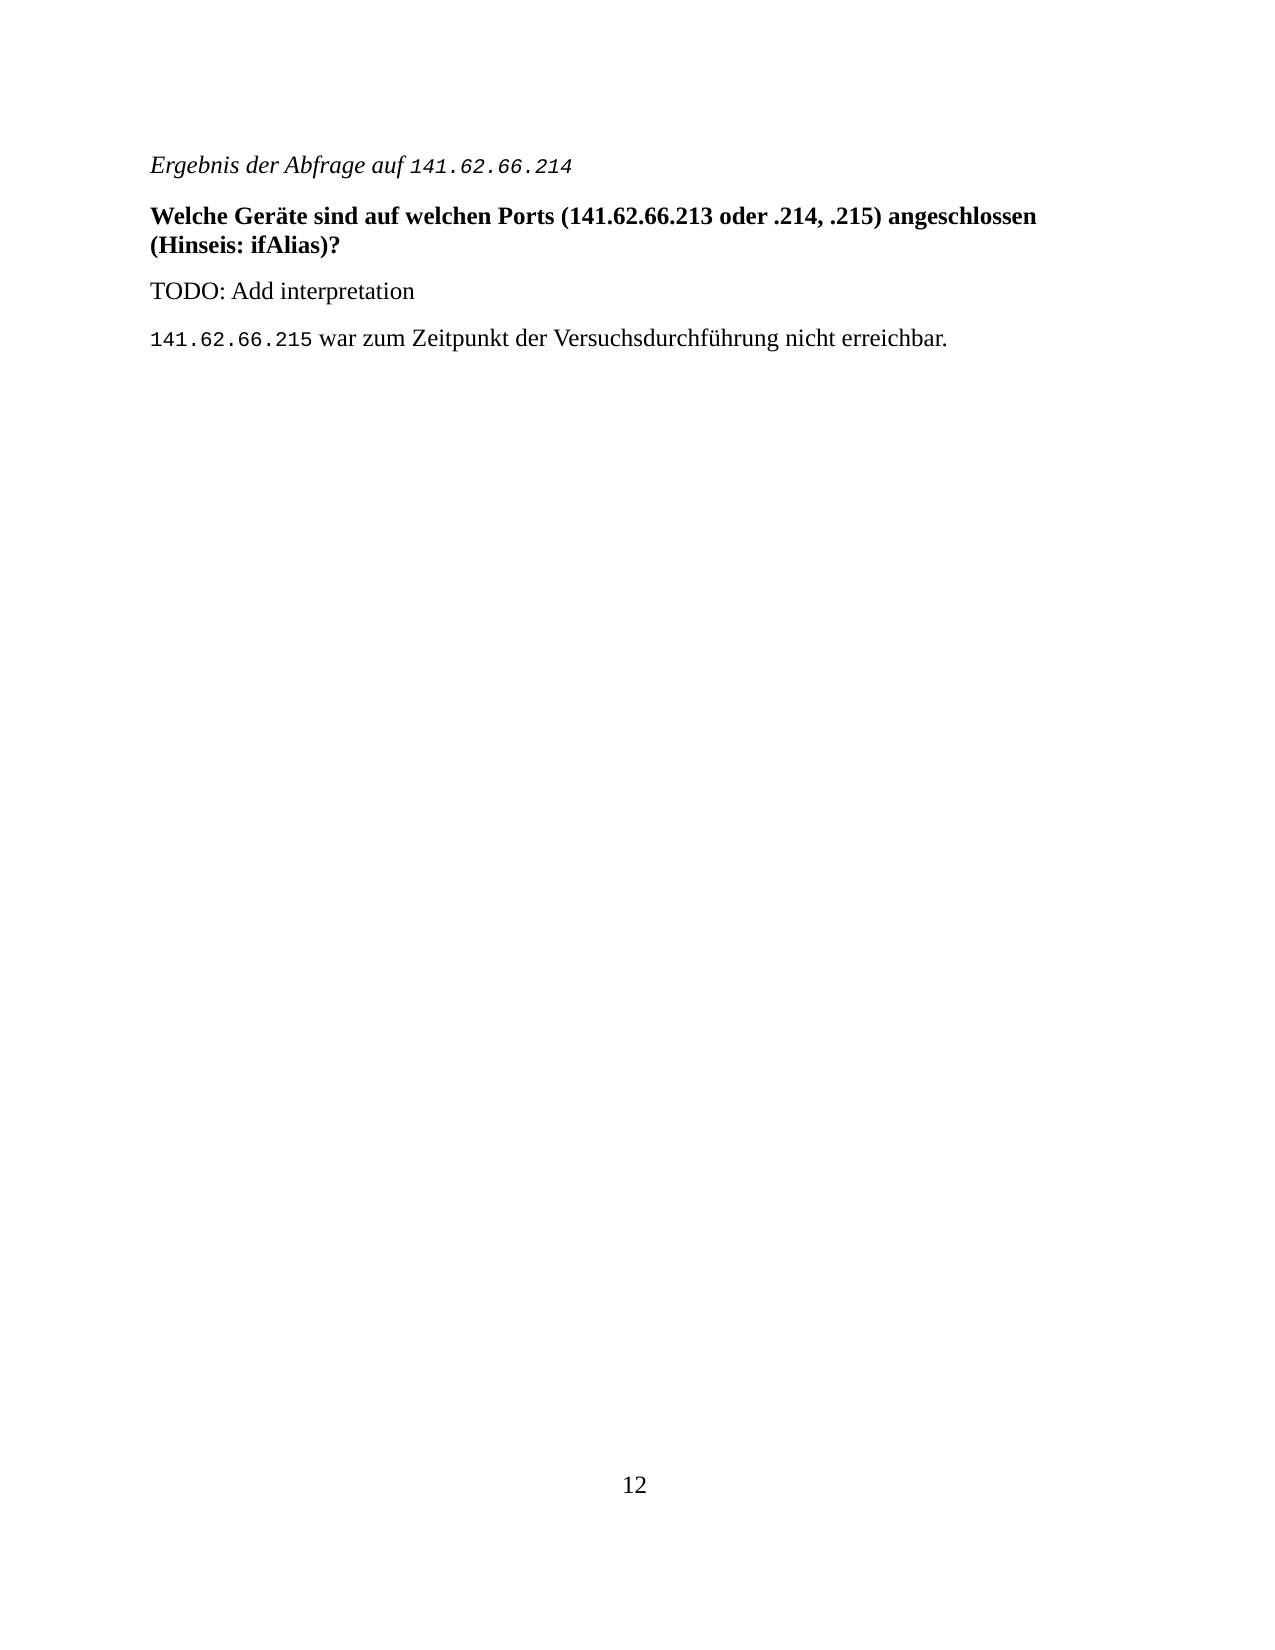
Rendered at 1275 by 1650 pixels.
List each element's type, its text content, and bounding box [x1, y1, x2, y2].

text Welche Geräte sind auf welchen Ports (141.62.66.213 oder .214, .215) angeschlossen (Hinseis: ifAlias)? [150, 201, 1125, 258]
text 141.62.66.215 war zum Zeitpunkt der Versuchsdurchführung nicht erreichbar. [150, 323, 1125, 353]
text TODO: Add interpretation [150, 276, 1125, 305]
text Ergebnis der Abfrage auf 141.62.66.214 [150, 150, 1125, 179]
